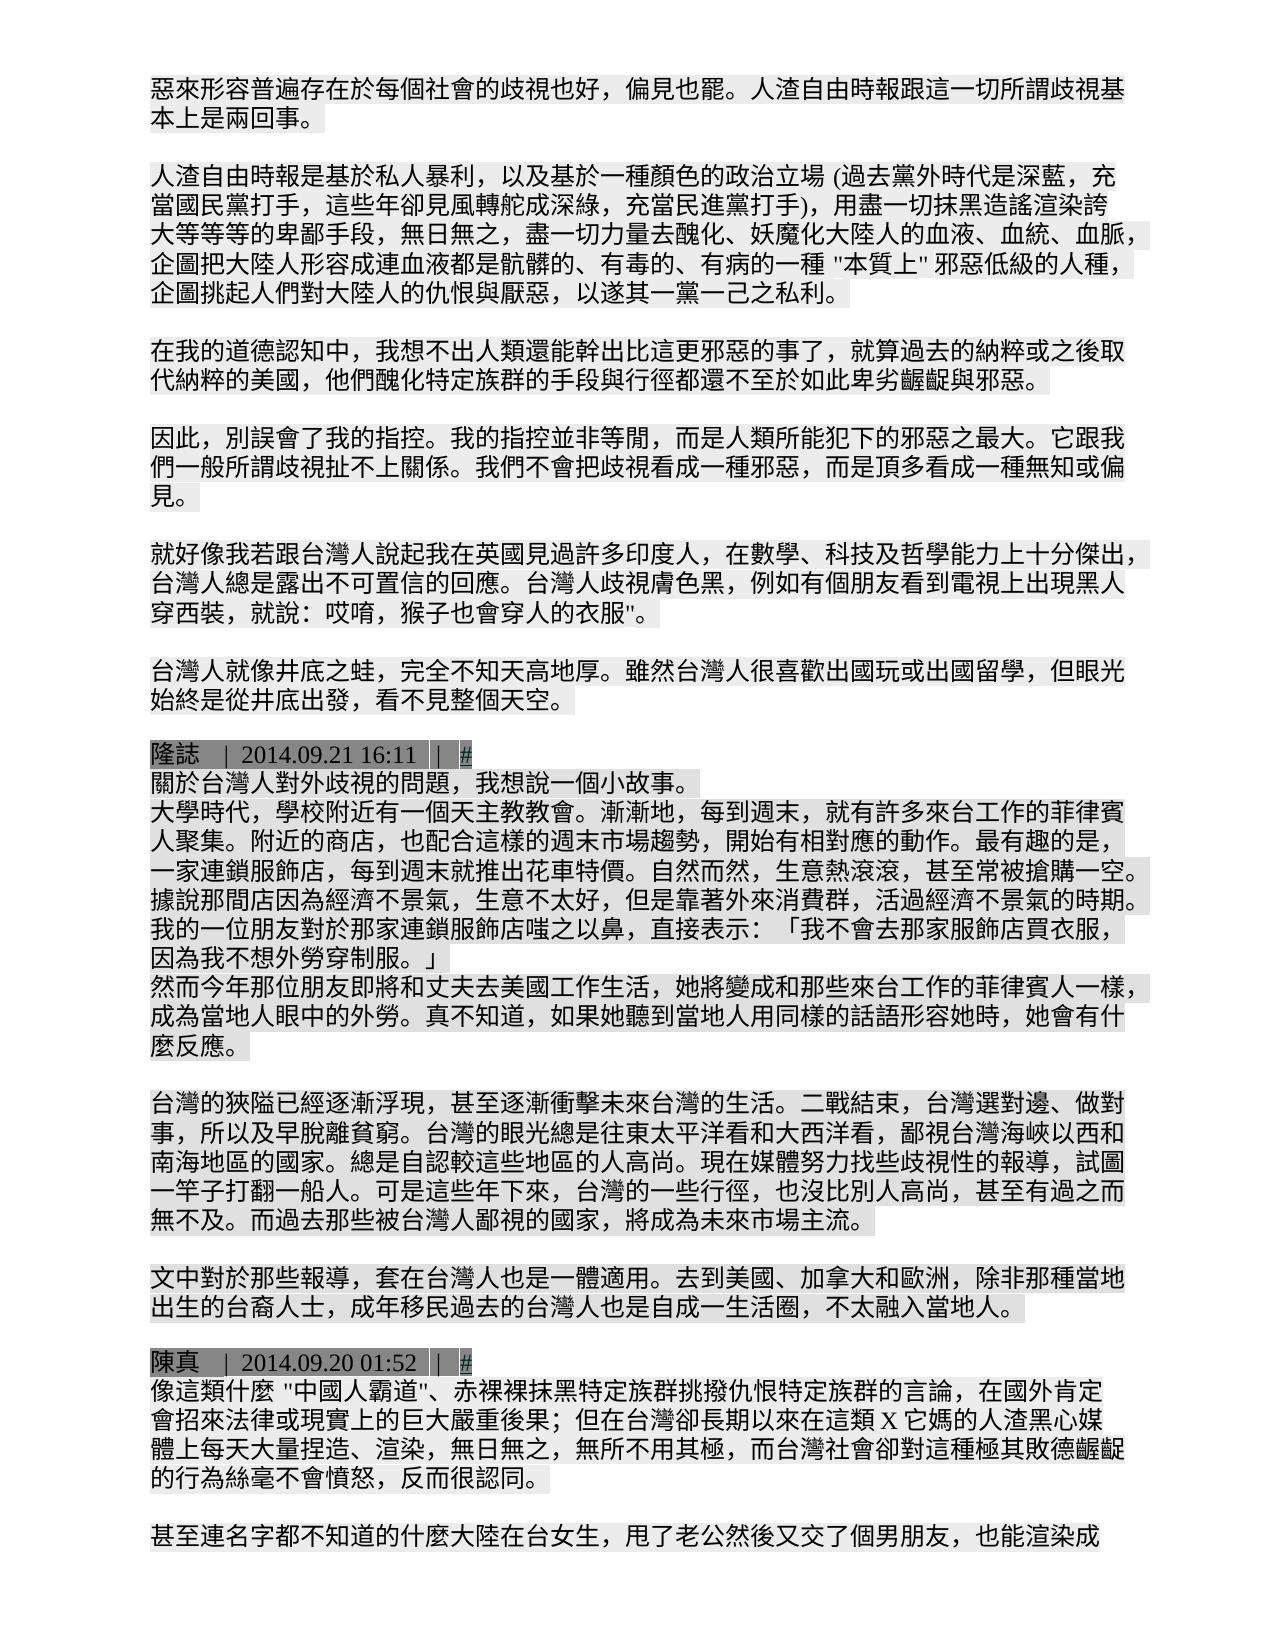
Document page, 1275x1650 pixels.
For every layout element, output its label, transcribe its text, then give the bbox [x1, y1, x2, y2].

text 隆誌講的，我基本上並沒有什麼不同的看法。但我說的人渣自由亂報卻與所謂歧視無關。 對我來說，歧視基本上是一種美德，當然，你得歧視出個道理來。而且，縱然民族與文化高低有別，基本上爛人也仍然是個 "人"，既然是人，就應享有同等權益。 但若硬要我說這個民族和那個民族，或這群人跟那群人，或這樣一種文化這樣一種世界，跟那樣一種文化那樣一種世界，彼此不分軒輊，或所謂文化平等論，我實在說不出口。 例如我沒法同意台灣時下這些難聽到實在很難想像(不應該是人所能忍受)的流行歌跟西洋古典音樂平等；我也沒法同意時下台灣那些低級俗濫到爆(不應該是人所能忍受)的本土賣座電影跟俄羅斯或東歐電影文化地位平等。這種鬼話我說不出口。 民族性也一樣。像我就很歧視台灣人，雖然我不幸也是台灣人，但我的確覺得台灣人道德與美感低落，極度缺乏文化，非常俗不可耐(想想什麼電音三太子之捧上天)，而且人品普遍不佳，窩囊虛榮自私且不顧他人死活(詳細症狀請見蔣渭水臨床講義。愛台義和團人士若聽了不爽，請直接去找你們的國父蔣渭水算帳)。 跟台灣人生活在同一個社會，不管是搭車、開車、看電影、走路、上館子乃至聊天、當鄰居或各種接觸等等等，普遍來講，實在苦不堪言。 我跟大陸人接觸不多，不敢輕易論斷，但憑極為有限的接觸與觀察，我看對岸同胞在公德表現上跟台灣人宛如攣生兄弟，但在文化水平及人格的明暗度及做為一個 "人" 的 "大小" 等方面卻似乎要高上台灣人一大籌。 對於不同族群不同文化，每個人儘可以有自己的判斷，你若硬要說什麼海角幾號或幾把刀之類的電影是一種藝術，我也只能忍耐，趕緊岔開話題，免得我萬一凍未條會把心裏的真心話給講出來，那就傷感情了。 我好多朋友十分熱愛台灣這類低俗到難以想像的流行歌或電影或(在我看來)醜到爆的明星歌星，我也只能忍耐，盡量想辦法隨時岔開話題，以免萬一我實在凍未條，恐怕會講出引起台灣公憤的真心話。 我之所以忍耐，盡量岔開話題以免傷感情，無非也是因為品味雖有高下，卻無對錯。明明醜到爆，明明難聽到嚇死人，但你若喜歡，我難道能說你錯了？ 歧視之可惡，不在於 "評價" 本身(除了神，誰能不具評價地看待世界？)，而在於根據某種評價來傷害或剝奪對方應有的權益或表現出截然不同的態度。 有一次，在台南火車站，我站在入口處時刻表下看火車時刻，旁邊站在兩個膚色黝黑的東南亞人，很可能是外勞。結果，入口剪票的一個阿伯，馬上用三字經對那兩個人大罵說："幹你娘雞巴，閃一邊去啦，站在我旁邊做什麼，胎哥郎(台語骯髒人之意)閃啦，幹你娘，叫你閃你是聽不懂是不是？"然後拿起剪子作勢要打人。 那兩位 "外勞"(？)顯然聽不懂這一連串又快又狠的台語，但他們看得出來那個剪票的人員是在叫他們滾遠一點，於是慌慌張張逃開，而我依然站在原地看時刻表。他們逃開後，那個阿伯輕聲細語問我說："你是要搭哪一班火車？" 我搖頭無語。 像這樣一種歧視當然可惡。但我說的人渣自由時報卻與這一切所謂歧視無關。我不會用邪惡來形容普遍存在於每個社會的歧視也好，偏見也罷。人渣自由時報跟這一切所謂歧視基本上是兩回事。 人渣自由時報是基於私人暴利，以及基於一種顏色的政治立場 (過去黨外時代是深藍，充當國民黨打手，這些年卻見風轉舵成深綠，充當民進黨打手)，用盡一切抹黑造謠渲染誇大等等等的卑鄙手段，無日無之，盡一切力量去醜化、妖魔化大陸人的血液、血統、血脈，企圖把大陸人形容成連血液都是骯髒的、有毒的、有病的一種 "本質上" 邪惡低級的人種，企圖挑起人們對大陸人的仇恨與厭惡，以遂其一黨一己之私利。 在我的道德認知中，我想不出人類還能幹出比這更邪惡的事了，就算過去的納粹或之後取代納粹的美國，他們醜化特定族群的手段與行徑都還不至於如此卑劣齷齪與邪惡。 因此，別誤會了我的指控。我的指控並非等閒，而是人類所能犯下的邪惡之最大。它跟我們一般所謂歧視扯不上關係。我們不會把歧視看成一種邪惡，而是頂多看成一種無知或偏見。 就好像我若跟台灣人說起我在英國見過許多印度人，在數學、科技及哲學能力上十分傑出，台灣人總是露出不可置信的回應。台灣人歧視膚色黑，例如有個朋友看到電視上出現黑人穿西裝，就說：哎唷，猴子也會穿人的衣服"。 台灣人就像井底之蛙，完全不知天高地厚。雖然台灣人很喜歡出國玩或出國留學，但眼光始終是從井底出發，看不見整個天空。 [150, 75, 1125, 715]
text 隆誌 | 2014.09.21 16:11 | # [150, 740, 1125, 769]
text 陳真 | 2014.09.20 01:52 | # [150, 1348, 1125, 1377]
text 像這類什麼 "中國人霸道"、赤裸裸抹黑特定族群挑撥仇恨特定族群的言論，在國外肯定會招來法律或現實上的巨大嚴重後果；但在台灣卻長期以來在這類X它媽的人渣黑心媒體上每天大量捏造、渲染，無日無之，無所不用其極，而台灣社會卻對這種極其敗德齷齪的行為絲毫不會憤怒，反而很認同。 甚至連名字都不知道的什麼大陸在台女生，甩了老公然後又交了個男朋友，也能渲染成 "中國女無情"，或是哪個大陸媳婦跟台灣公婆不合，存了一點零用錢寄回大陸，也能以斗大標題報導 "中國女貪婪不孝" 等等。非常惡劣醜陋的媒體。 我若用字典上所有負面形容詞來形容這些人渣媒體恐怕都還不足以形容其齷齪和邪惡。像自由時報這樣一種黑心人渣媒體，其財團家族施行各種詐術騙術去撈錢騙錢炒房炒地皮騙取鉅款、同時又不擇手段造謠瞎掰渲染、無所不用其極抹黑、妖魔化大陸人、挑撥台灣人對大陸人的仇恨與歧視，這樣一種在二十一世紀竟然還存在地球上的不可思議的、毫無人性的黑心媒體，卻竟然是台灣人最愛看的報紙，完全沒有半點最基本的文明素質。 一些英國小報很排斥外來移民，但如果他們的邪惡是 1，那麼，黑心人渣自由時報的邪惡就是1000000000000，但台灣社會卻完完全全不覺其邪惡與醜陋。 至於底下這些公德問題，台灣人究竟是哪一點會比大陸人高明？特別是南部，根本就是無政府狀態，絲絲毫毫無任何公德可言；例如在台南，請問有哪一條街的走廊不被霸佔？有哪一條街可以安全走路而不用走在快車道上？有哪一條馬路的紅綠燈是可以相信的？有哪一條街不是到處亂停車、到處是垃圾？四處地下工廠，假藥偽藥任意賣，黑道橫行，白道比黑道更黑，種種違法亂紀，毫無任何法治可言。在台南，只要你敢，只要你拳頭夠大或權勢夠硬，保證不會有事。 反之，就連寫個文章說台南醫師公會不應以團體名義支持特定候選人，馬上就會面臨暴力威脅，揚言傷人、砸爛診所。就連我現在大膽做這樣一些有關台南市政的批評，都覺得很危險，很擔心，不知道又要惹來什麼暴力禍端而危及親人。很多同學、朋友或親人，經常再三勸我一定要閉嘴，絕對不要對台南綠營有任何不敬，我也盡一切努力噤聲不語，寫一堆文章根本從來都不敢公開貼出來，但有時還是會忍不住公開批評兩句。 重點是：這一切都不該是一種血統論、種族論，我不會說 "台南人" 就是這樣一種低能邪惡又髒又臭又不衛生的下三濫族群。 硬是要藉著渲染或捏造或造謠的手段(如反ECFA或反服貿貨貿等等，憑藉的理由幾乎全數是謊言)，硬是要把大陸人給說成又髒又臭又低能又邪惡的人種。這種挑撥仇恨與醜化及妖魔化真是非常可恨，非常可恥。 世上之大，存在一些極端卑劣、違反基本人性的齷齪人事物本不足為奇，但最奇特而且也最令人感到痛苦的是，竟然一整個台灣社會對這樣一些極端卑劣極度無恥下流完全沒有任何基本人性與誠信可言的人事物，卻不但不覺其齷齪，反而是這個社會人們的最愛。 在某個極為重要的道德意義上，以色列的惡行如果是1，那麼，這樣一種黑心人渣媒體及政客、名嘴、學者及其一大票支持者的邪惡就是10000000000000000000000000。 我常引用以色列反對服役等團體的一句話：世上總該有些事是一個正直的人無論如何都不會去做的。也就是說，人性有善有惡這我很清楚，我的邪惡自然也不會比各位哈巴狗之友要少一些，但重點是：邪惡總該有個極限；一旦超過這個極限，那就是違反了最基本的人性。 可悲的是，台灣卻充斥這樣一種只要是綠的、只要X他媽的什麼愛台灣，然後就可以盡情傷害所謂敵人，一切卑劣行為都可以被美化的普遍社會氣氛。 在我曾經歷的那個努力打擊異議人士的白色恐怖年代，也不至於如此卑劣。那時候的所謂忠黨愛國者或機構或媒體或御用學者，基本上還是相信善，至少他表面上仍願意承認善惡美醜是一種判斷是非的準則。 但這二十年來的台灣卻完全不是這樣，只在乎顏色，在乎勝負，完全不擇手段，只要能傷害哪怕只是一點點小小利害或立場衝突的對手，再怎麼卑鄙都無所謂，並且整個社會成員普遍不以此為恥，完完全全不在乎什麼善惡美醜了。 我常和學姊討論一件事，究竟有沒有什麼卑劣行為 "本身"，是綠營的支持者所無法接受的？還是不管怎麼齷齪下流、只要顏色是綠的就完全都可以被抬舉或合理化？到現在，我仍然還是看不出這類普遍到不能再普遍的社會成員，究竟有沒有什麼敗行劣跡是他們會把它凌駕於顏色之上而完全無法接受的。 這樣一種社會，只要顏色正確了，貪污很OK，造謠很偉大，抹黑很英勇，挑撥族群仇恨就是愛台灣，無所不用其極傷害敵人傷害異己簡直就是神，眾人愛戴！ 反之，只要顏色不對了，一切就都得倒過來；白白布也硬要把你染成黑，空穴也硬是能給你吹出一陣狂風；不管你怎麼做全然一無是處。 黨外時代，我還只是個剛上大學的年輕人，但是，那些年長我十幾歲或幾十歲的同志或大老們，平常有事沒事寫信來或寫書送我或於公於私，對我充滿極端好評，甚至說我是他們的道德勇氣的榜樣，有的還寫信、送書，稱呼我我是人格者，許多信件和書籍卡片我都還留著。 可當我不屑其顏色之為非作歹時，我因此展現的所謂勇氣又何嘗少於當年的白色恐怖年代？但這些昔日把我捧上天的同志或大老們，還會說我是什麼人格者嗎？他們真的相信人格這回事嗎？ 事實上，他們只是相信顏色以及比顏色更重要的--利益和權勢。我跟他們始終都不是什麼同志，只是碰巧因為反對國民黨的倒行逆施而走在一起，但他們其實並不是反對倒行逆施，而是反對國民黨；但只要是本黨，只要是認同本黨，再怎麼倒行逆施都完全無所謂。 陳真 2014.09.19. ============ 入住東京豪宅 中國人霸道犯眾怒 自由時報自由時報 – 2014年9月16日 霸佔交誼廳、公共客房轉租觀光客 〔編譯林翠儀／綜合報導〕日本東京都心灣岸地區超高層大廈林立，隨著東京申辦二○二○年奧運會成功，房價也節節高升。不過，日本媒體報導，近來大批中國人湧入這些高級公寓大樓，卻因缺乏公德心，經常霸佔交誼廳，甚至將公共客房擅自轉租給中國觀光客過夜，和日本住戶摩擦不斷，雙方 衝突一觸即發。 不與日鄰打交道 自成團體 兩名住在灣岸高級公寓的日本女性Ｍ美和Ｋ子向「日刊CYZO」雜誌爆料指出，最近她們住的大樓來了很多中國住戶，平均一層樓有一戶，這些中國住戶幾乎不和日本鄰居打交道，自成團體，經常霸佔頂樓的交誼廳，以中文大聲談笑喧嘩，讓人有置身中國的錯覺，有人甚至在交誼廳的沙發上幫嬰兒換尿布。 Ｋ子指出，大樓裡設有公共客房，提供住戶訪客過夜之用。由於數量有限，必須提早向管理室預約，但中國鄰居搬進來後，公共客房總是呈現客滿狀態，預約者幾乎都是中國住戶。Ｋ子表示，她聽說中國住戶將客房預約下來，再透過網路轉租給中國遊客。 陽台烤肉、亂停車 惹人厭 中國鄰居缺乏公德心，透過管理室勸導也未見改善，連附近的自助式速食店都受到波及，經常可以看到中國鄰居吃完後留下滿桌杯盤。另外，中國住戶在公寓陽台烤肉、亂停車也讓日本鄰居感到頭痛。住戶的小孩有時在大樓附設的托兒所發生小摩擦，中國家長馬上就興師問罪，氣焰乖張。 [150, 1377, 1125, 1552]
text 關於台灣人對外歧視的問題，我想說一個小故事。 大學時代，學校附近有一個天主教教會。漸漸地，每到週末，就有許多來台工作的菲律賓人聚集。附近的商店，也配合這樣的週末市場趨勢，開始有相對應的動作。最有趣的是，一家連鎖服飾店，每到週末就推出花車特價。自然而然，生意熱滾滾，甚至常被搶購一空。據說那間店因為經濟不景氣，生意不太好，但是靠著外來消費群，活過經濟不景氣的時期。我的一位朋友對於那家連鎖服飾店嗤之以鼻，直接表示：「我不會去那家服飾店買衣服，因為我不想外勞穿制服。」 然而今年那位朋友即將和丈夫去美國工作生活，她將變成和那些來台工作的菲律賓人一樣，成為當地人眼中的外勞。真不知道，如果她聽到當地人用同樣的話語形容她時，她會有什麼反應。 台灣的狹隘已經逐漸浮現，甚至逐漸衝擊未來台灣的生活。二戰結束，台灣選對邊、做對事，所以及早脫離貧窮。台灣的眼光總是往東太平洋看和大西洋看，鄙視台灣海峽以西和南海地區的國家。總是自認較這些地區的人高尚。現在媒體努力找些歧視性的報導，試圖一竿子打翻一船人。可是這些年下來，台灣的一些行徑，也沒比別人高尚，甚至有過之而無不及。而過去那些被台灣人鄙視的國家，將成為未來市場主流。 文中對於那些報導，套在台灣人也是一體適用。去到美國、加拿大和歐洲，除非那種當地出生的台裔人士，成年移民過去的台灣人也是自成一生活圈，不太融入當地人。 [150, 769, 1125, 1323]
